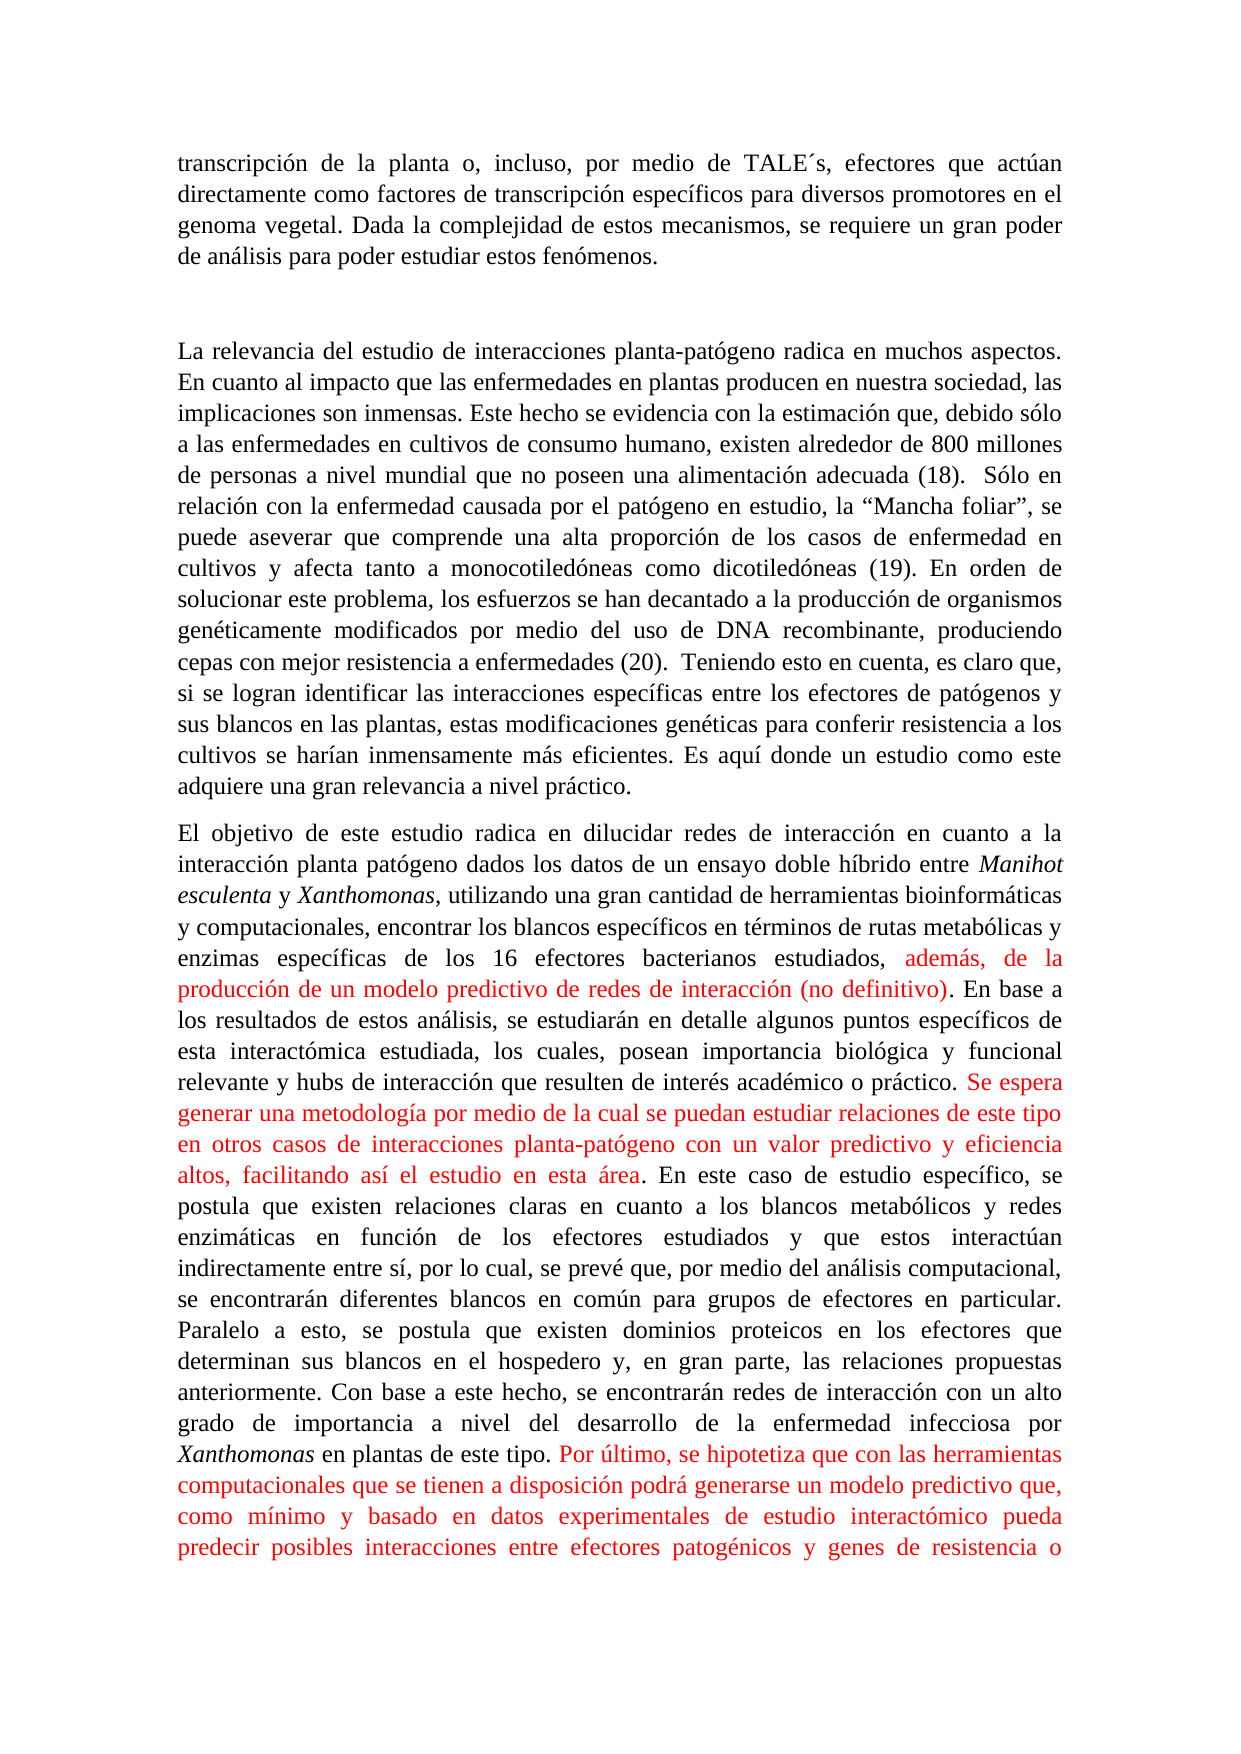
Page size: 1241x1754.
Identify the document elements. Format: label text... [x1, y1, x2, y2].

text transcripción de la planta o, incluso, por medio de TALE´s, efectores que actúan directamente como factores de transcripción específicos para diversos promotores en el genoma vegetal. Dada la complejidad de estos mecanismos, se requiere un gran poder de análisis para poder estudiar estos fenómenos. [177, 148, 1063, 269]
text El objetivo de este estudio radica en dilucidar redes de interacción en cuanto a la interacción planta patógeno dados los datos de un ensayo doble híbrido entre Manihot esculenta y Xanthomonas, utilizando una gran cantidad de herramientas bioinformáticas y computacionales, encontrar los blancos específicos en términos de rutas metabólicas y enzimas específicas de los 16 efectores bacterianos estudiados, además, de la producción de un modelo predictivo de redes de interacción (no definitivo). En base a los resultados de estos análisis, se estudiarán en detalle algunos puntos específicos de esta interactómica estudiada, los cuales, posean importancia biológica y funcional relevante y hubs de interacción que resulten de interés académico o práctico. Se espera generar una metodología por medio de la cual se puedan estudiar relaciones de este tipo en otros casos de interacciones planta-patógeno con un valor predictivo y eficiencia altos, facilitando así el estudio en esta área. En este caso de estudio específico, se postula que existen relaciones claras en cuanto a los blancos metabólicos y redes enzimáticas en función de los efectores estudiados y que estos interactúan indirectamente entre sí, por lo cual, se prevé que, por medio del análisis computacional, se encontrarán diferentes blancos en común para grupos de efectores en particular. Paralelo a esto, se postula que existen dominios proteicos en los efectores que determinan sus blancos en el hospedero y, en gran parte, las relaciones propuestas anteriormente. Con base a este hecho, se encontrarán redes de interacción con un alto grado de importancia a nivel del desarrollo de la enfermedad infecciosa por Xanthomonas en plantas de este tipo. Por último, se hipotetiza que con las herramientas computacionales que se tienen a disposición podrá generarse un modelo predictivo que, como mínimo y basado en datos experimentales de estudio interactómico pueda predecir posibles interacciones entre efectores patogénicos y genes de resistencia o [177, 818, 1063, 1561]
text La relevancia del estudio de interacciones planta-patógeno radica en muchos aspectos. En cuanto al impacto que las enfermedades en plantas producen en nuestra sociedad, las implicaciones son inmensas. Este hecho se evidencia con la estimación que, debido sólo a las enfermedades en cultivos de consumo humano, existen alrededor de 800 millones de personas a nivel mundial que no poseen una alimentación adecuada (18). Sólo en relación con la enfermedad causada por el patógeno en estudio, la “Mancha foliar”, se puede aseverar que comprende una alta proporción de los casos de enfermedad en cultivos y afecta tanto a monocotiledóneas como dicotiledóneas (19). En orden de solucionar este problema, los esfuerzos se han decantado a la producción de organismos genéticamente modificados por medio del uso de DNA recombinante, produciendo cepas con mejor resistencia a enfermedades (20). Teniendo esto en cuenta, es claro que, si se logran identificar las interacciones específicas entre los efectores de patógenos y sus blancos en las plantas, estas modificaciones genéticas para conferir resistencia a los cultivos se harían inmensamente más eficientes. Es aquí donde un estudio como este adquiere una gran relevancia a nivel práctico. [177, 336, 1063, 799]
